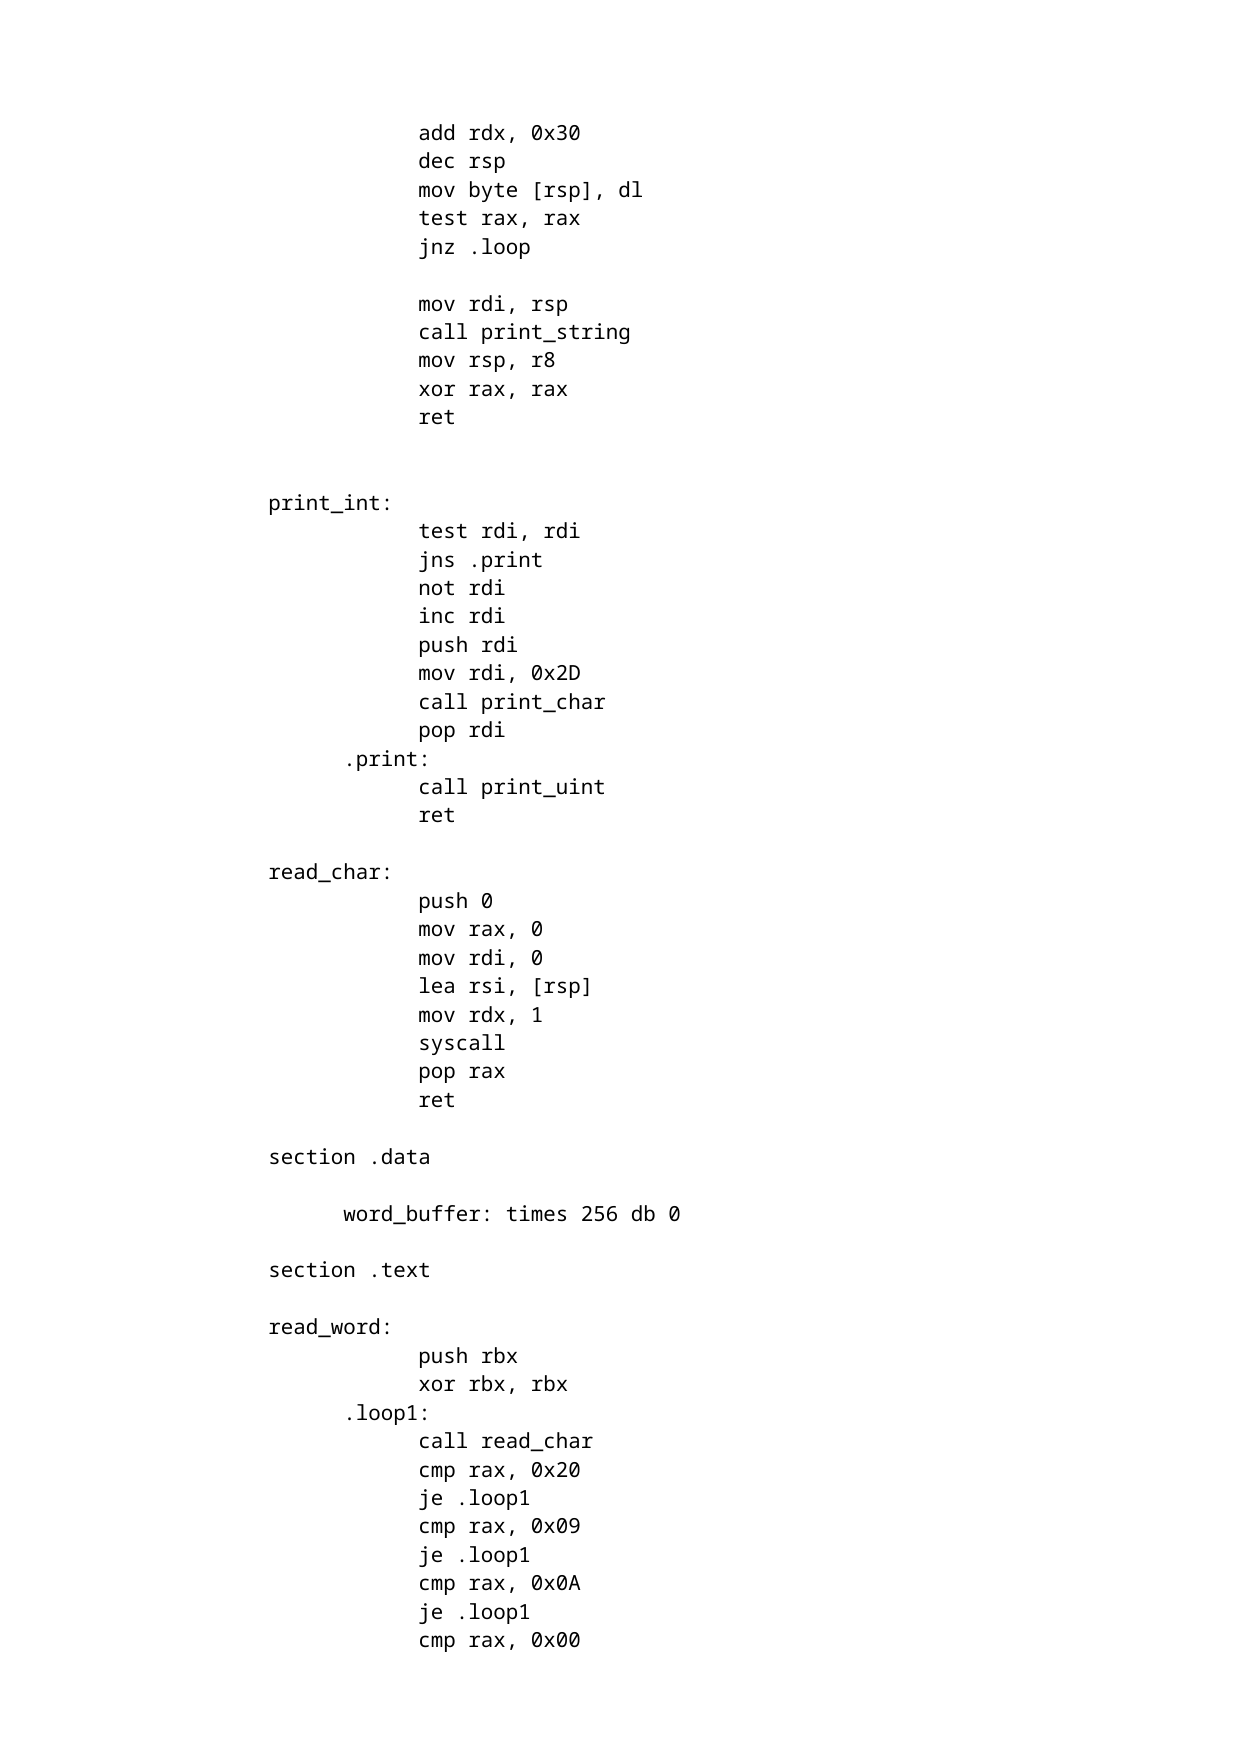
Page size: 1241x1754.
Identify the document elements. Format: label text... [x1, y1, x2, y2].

text print_int: test rdi, rdi jns .print not rdi inc rdi push rdi mov rdi, 0x2D call print_char pop rdi .print: call print_uint ret read_char: push 0 mov rax, 0 mov rdi, 0 lea rsi, [rsp] mov rdx, 1 syscall pop rax ret section .data [268, 488, 1181, 1170]
text add rdx, 0x30 dec rsp mov byte [rsp], dl test rax, rax jnz .loop mov rdi, rsp call print_string mov rsp, r8 xor rax, rax ret [268, 118, 1181, 431]
text word_buffer: times 256 db 0 [268, 1170, 1181, 1227]
text section .text read_word: push rbx xor rbx, rbx .loop1: call read_char cmp rax, 0x20 je .loop1 cmp rax, 0x09 je .loop1 cmp rax, 0x0A je .loop1 cmp rax, 0x00 [268, 1256, 1181, 1654]
